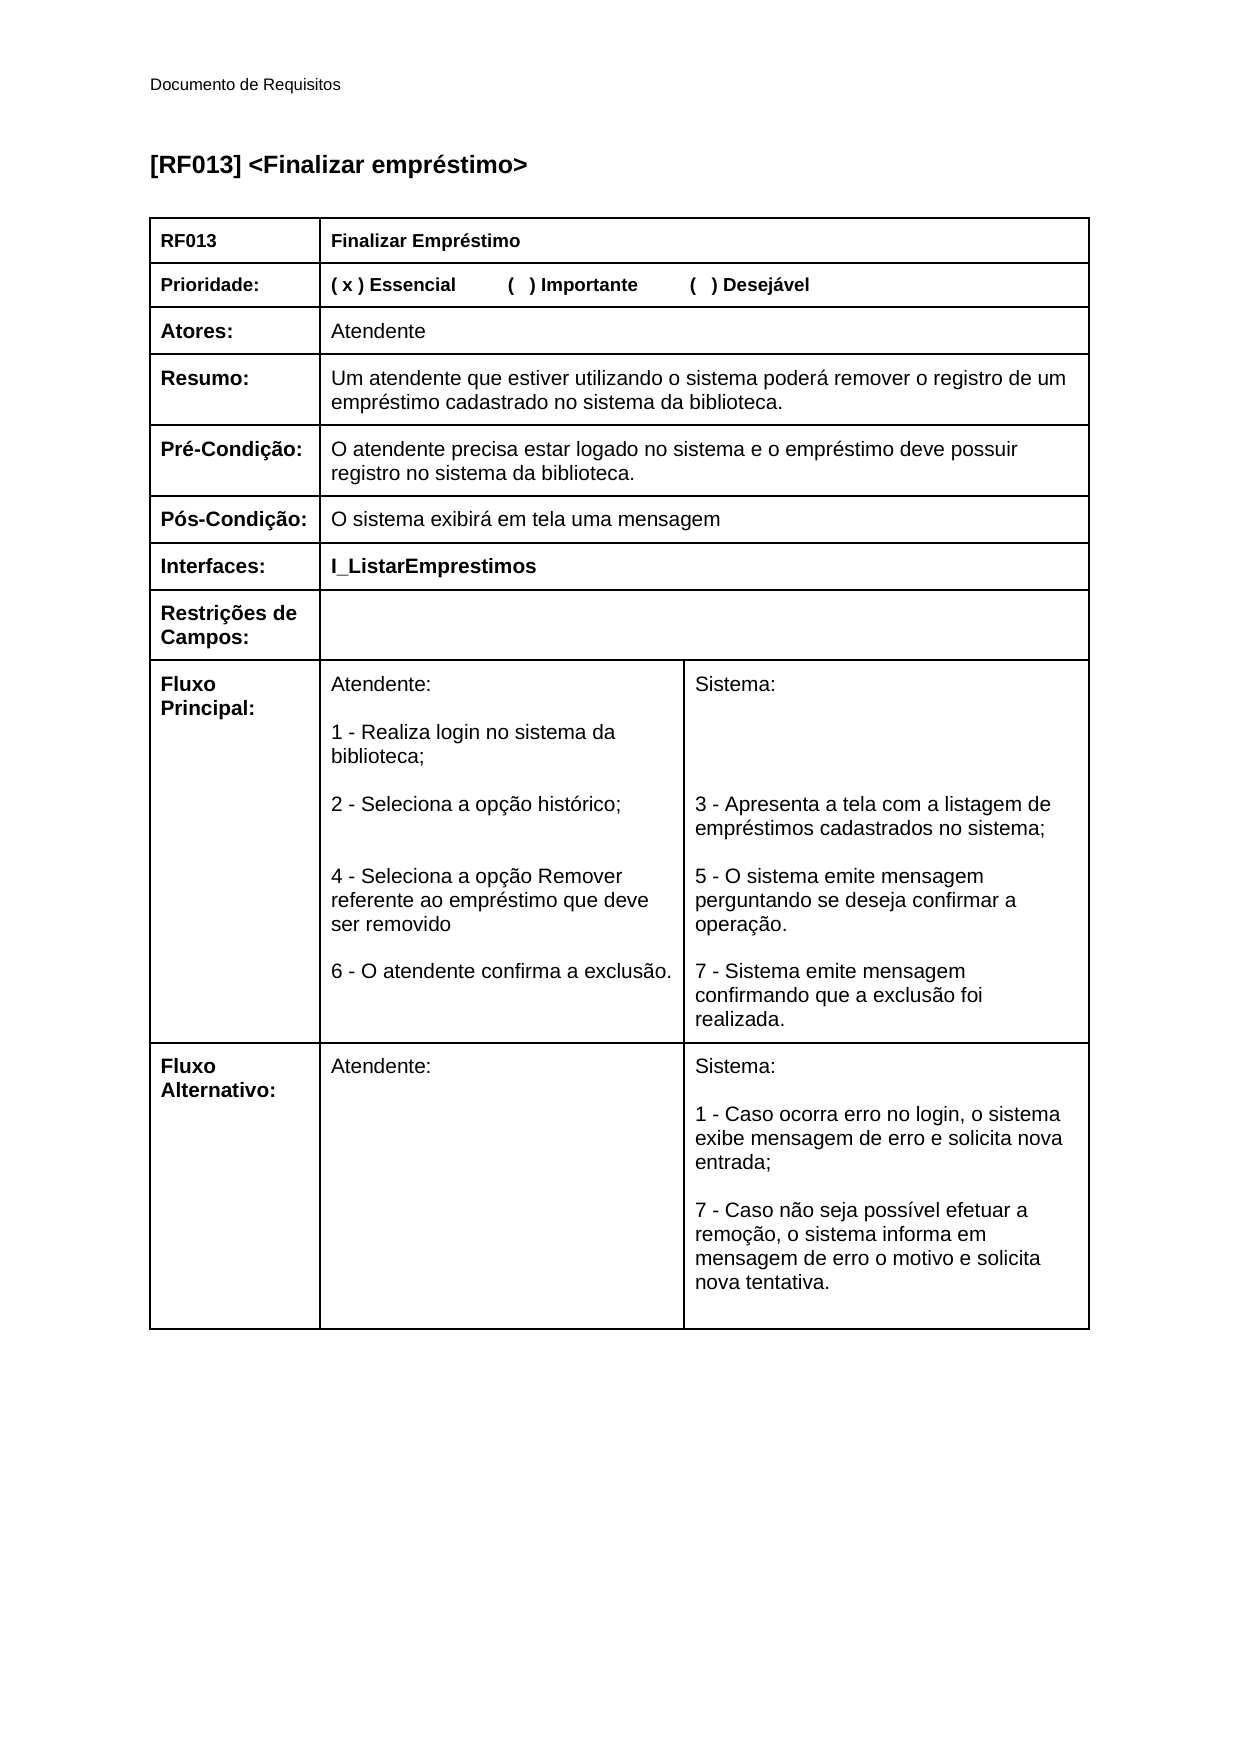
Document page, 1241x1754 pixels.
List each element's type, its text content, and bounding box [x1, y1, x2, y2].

table_header RF013 [151, 219, 319, 262]
table_cell Atendente: [321, 1044, 683, 1328]
table_cell Prioridade: [151, 264, 319, 306]
table_cell Restrições de Campos: [151, 591, 319, 659]
table_cell I_ListarEmprestimos [321, 544, 1088, 588]
subtitle [RF013] <Finalizar empréstimo> [150, 150, 1090, 179]
table_cell Pré-Condição: [151, 426, 319, 495]
table_cell Pós-Condição: [151, 497, 319, 542]
table_cell O atendente precisa estar logado no sistema e o empréstimo deve possuir registro no sistema da biblioteca. [321, 426, 1088, 495]
table_cell [321, 591, 1088, 659]
table_cell Interfaces: [151, 544, 319, 588]
table_cell ( x ) Essencial ( ) Importante ( ) Desejável [321, 264, 1088, 306]
table_cell O sistema exibirá em tela uma mensagem [321, 497, 1088, 542]
table_cell Atores: [151, 308, 319, 353]
table_header Finalizar Empréstimo [321, 219, 1088, 262]
table_cell Resumo: [151, 355, 319, 424]
table_cell Sistema: 1 - Caso ocorra erro no login, o sistema exibe mensagem de erro e solicita nova entrada; 7 - Caso não seja possível efetuar a remoção, o sistema informa em mensagem de erro o motivo e solicita nova tentativa. [685, 1044, 1088, 1328]
table_cell Um atendente que estiver utilizando o sistema poderá remover o registro de um empréstimo cadastrado no sistema da biblioteca. [321, 355, 1088, 424]
table_cell Fluxo Principal: [151, 661, 319, 1042]
table_cell Sistema: 3 - Apresenta a tela com a listagem de empréstimos cadastrados no sistema; 5 - O sistema emite mensagem perguntando se deseja confirmar a operação. 7 - Sistema emite mensagem confirmando que a exclusão foi realizada. [685, 661, 1088, 1042]
table_cell Fluxo Alternativo: [151, 1044, 319, 1328]
table_cell Atendente [321, 308, 1088, 353]
table_cell Atendente: 1 - Realiza login no sistema da biblioteca; 2 - Seleciona a opção histórico; 4 - Seleciona a opção Remover referente ao empréstimo que deve ser removido 6 - O atendente confirma a exclusão. [321, 661, 683, 1042]
